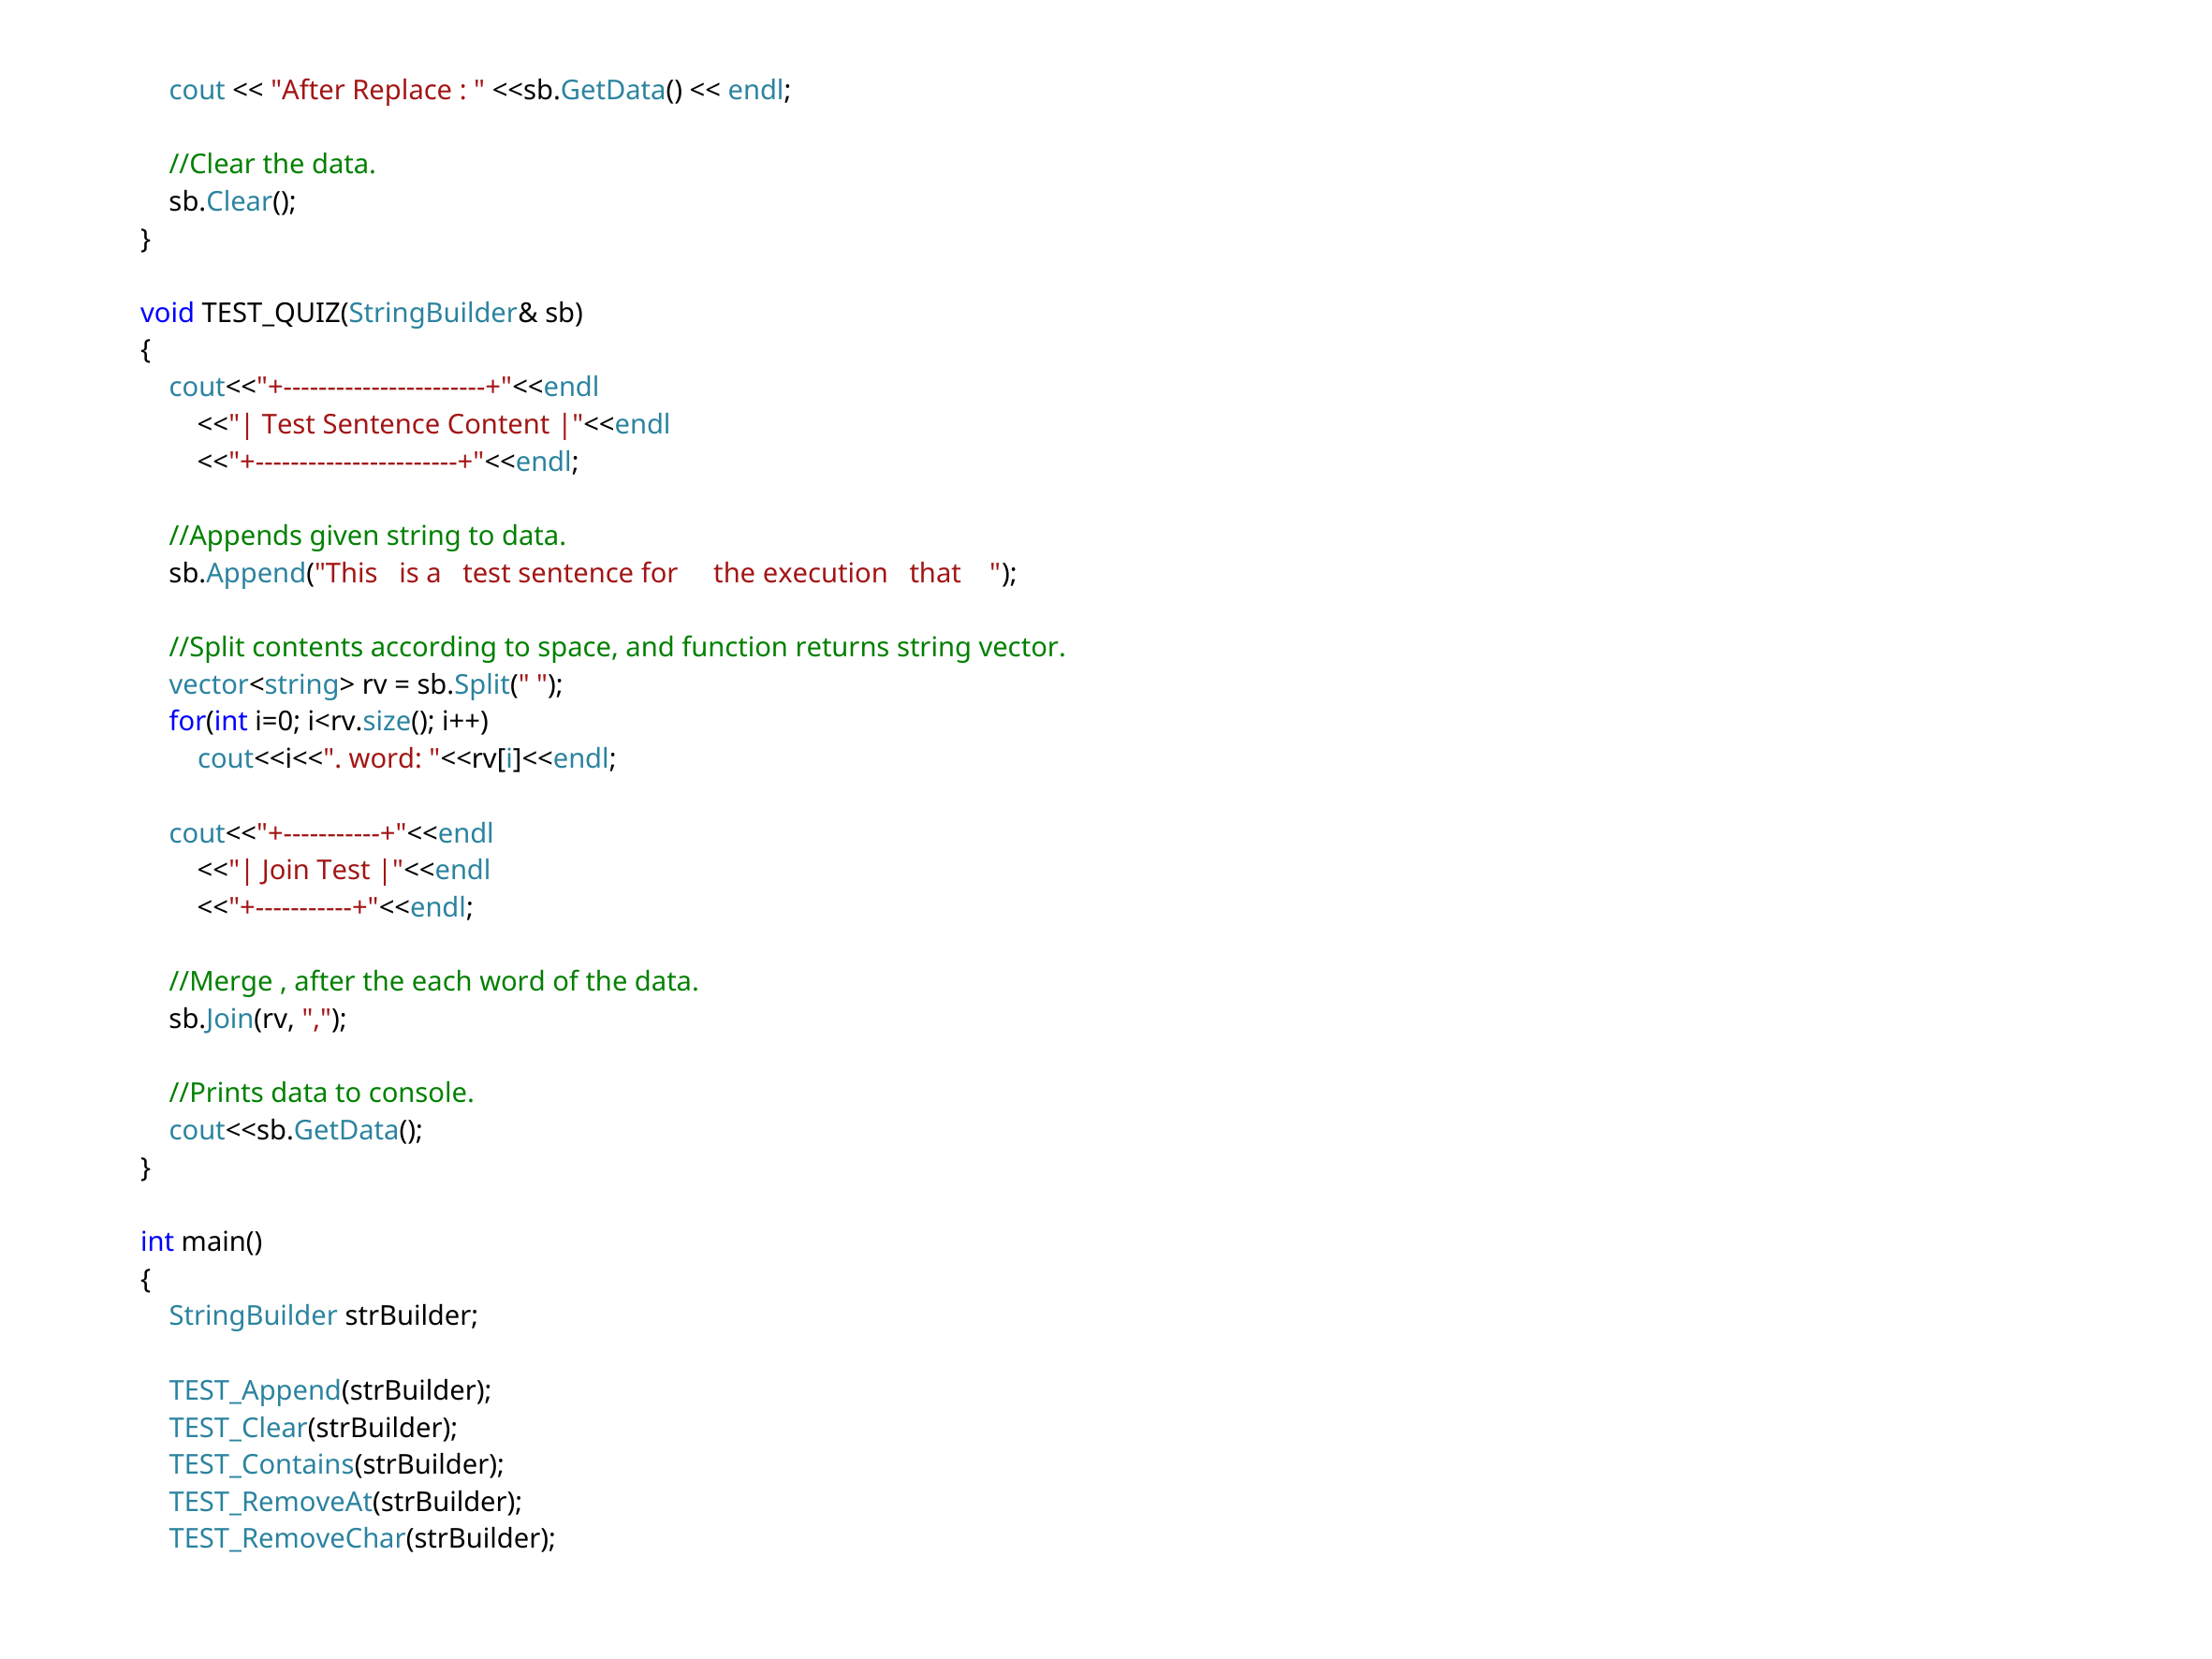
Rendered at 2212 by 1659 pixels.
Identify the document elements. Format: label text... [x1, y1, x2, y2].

text for(int i=0; i<rv.size(); i++) [140, 702, 2071, 739]
text cout<<sb.GetData(); [140, 1110, 2071, 1148]
text { [140, 1259, 2071, 1297]
text sb.Append("This is a test sentence for the execution that "); [140, 553, 2071, 591]
text TEST_RemoveAt(strBuilder); [140, 1482, 2071, 1520]
text StringBuilder strBuilder; [140, 1297, 2071, 1333]
text cout<<i<<". word: "<<rv[i]<<endl; [140, 739, 2071, 776]
text //Appends given string to data. [140, 516, 2071, 553]
text void TEST_QUIZ(StringBuilder& sb) [140, 293, 2071, 330]
text //Prints data to console. [140, 1074, 2071, 1110]
text sb.Join(rv, ","); [140, 999, 2071, 1036]
text //Split contents according to space, and function returns string vector. [140, 627, 2071, 665]
text int main() [140, 1222, 2071, 1259]
text TEST_Append(strBuilder); [140, 1371, 2071, 1408]
text <<"| Test Sentence Content |"<<endl [140, 404, 2071, 442]
text TEST_Clear(strBuilder); [140, 1408, 2071, 1445]
text //Merge , after the each word of the data. [140, 962, 2071, 999]
text //Clear the data. [140, 144, 2071, 182]
text <<"+-----------+"<<endl; [140, 888, 2071, 925]
text vector<string> rv = sb.Split(" "); [140, 665, 2071, 702]
text sb.Clear(); [140, 182, 2071, 219]
text cout << "After Replace : " <<sb.GetData() << endl; [140, 70, 2071, 108]
text <<"| Join Test |"<<endl [140, 850, 2071, 888]
text } [140, 1148, 2071, 1185]
text <<"+-----------------------+"<<endl; [140, 442, 2071, 479]
text TEST_RemoveChar(strBuilder); [140, 1520, 2071, 1556]
text cout<<"+-----------------------+"<<endl [140, 367, 2071, 404]
text } [140, 219, 2071, 256]
text cout<<"+-----------+"<<endl [140, 814, 2071, 850]
text { [140, 330, 2071, 367]
text TEST_Contains(strBuilder); [140, 1445, 2071, 1482]
